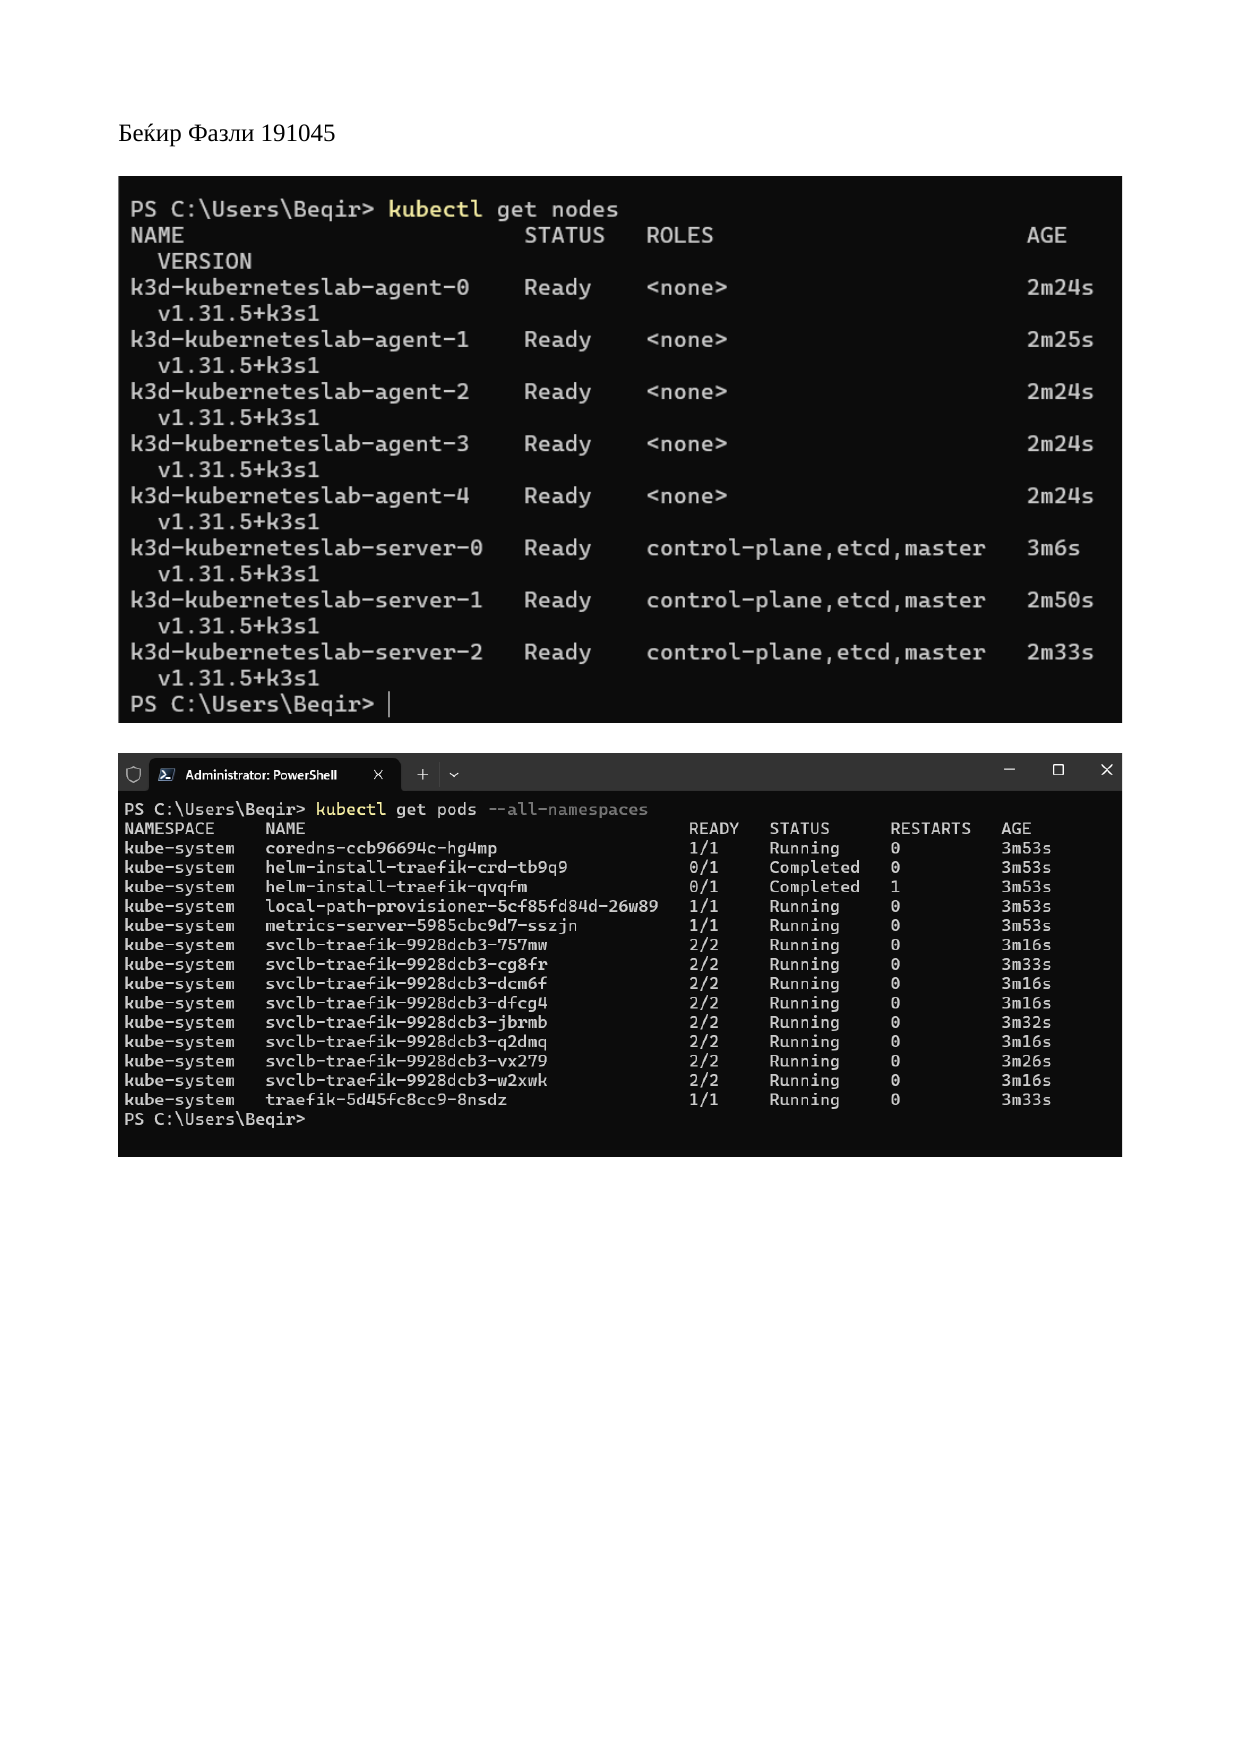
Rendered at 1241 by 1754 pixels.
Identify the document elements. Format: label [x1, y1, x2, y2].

picture [118, 753, 1123, 1157]
picture [118, 176, 1123, 723]
